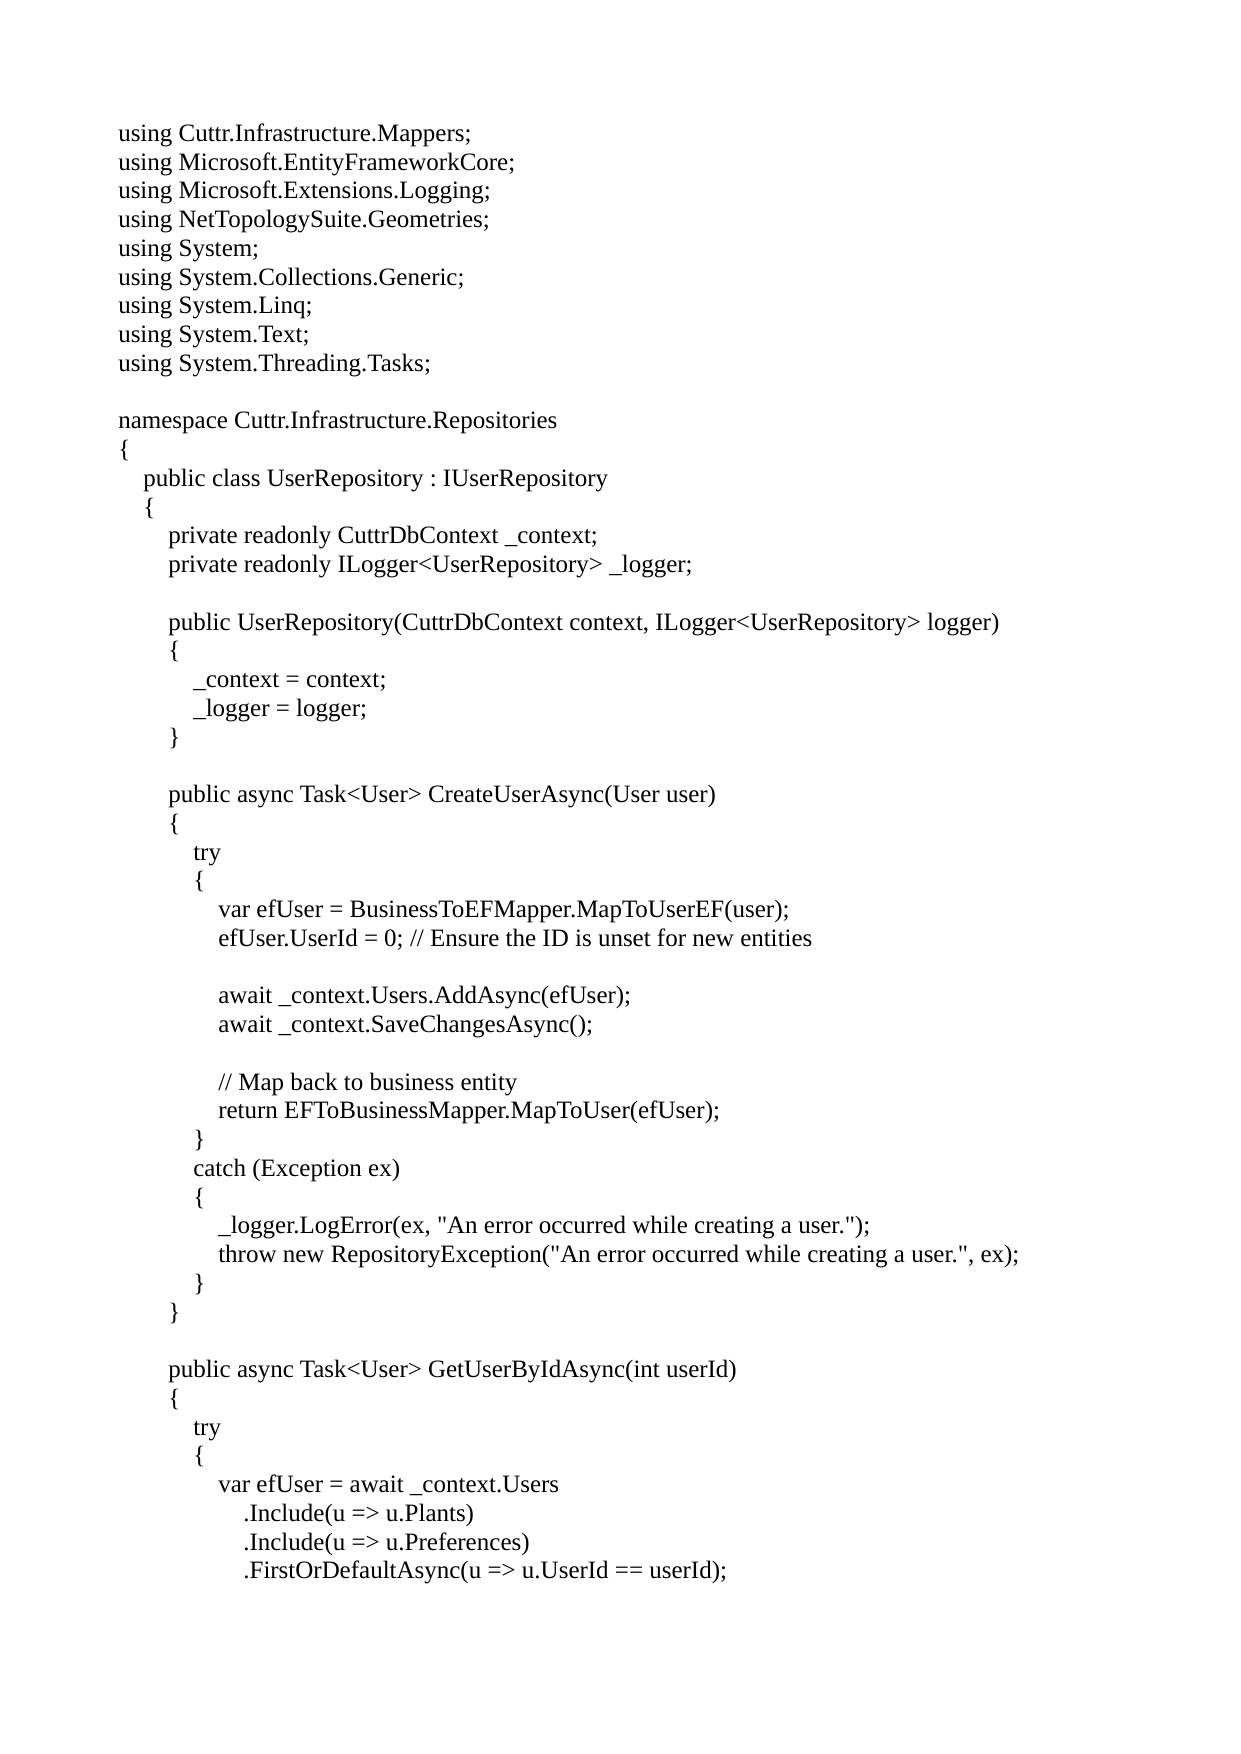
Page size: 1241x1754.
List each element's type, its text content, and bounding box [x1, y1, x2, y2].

text { [118, 808, 1122, 837]
text catch (Exception ex) [118, 1153, 1122, 1182]
text .Include(u => u.Plants) [118, 1498, 1122, 1527]
text try [118, 1412, 1122, 1441]
text } [118, 722, 1122, 751]
text { [118, 492, 1122, 521]
text _logger = logger; [118, 693, 1122, 722]
text namespace Cuttr.Infrastructure.Repositories [118, 406, 1122, 434]
text public UserRepository(CuttrDbContext context, ILogger<UserRepository> logger) [118, 607, 1122, 636]
text { [118, 1383, 1122, 1412]
text try [118, 837, 1122, 866]
text efUser.UserId = 0; // Ensure the ID is unset for new entities [118, 923, 1122, 952]
text .FirstOrDefaultAsync(u => u.UserId == userId); [118, 1556, 1122, 1584]
text } [118, 1297, 1122, 1326]
text // Map back to business entity [118, 1067, 1122, 1096]
text var efUser = await _context.Users [118, 1469, 1122, 1498]
text { [118, 866, 1122, 894]
text throw new RepositoryException("An error occurred while creating a user.", ex); [118, 1239, 1122, 1268]
text using System.Linq; [118, 291, 1122, 319]
text public async Task<User> CreateUserAsync(User user) [118, 779, 1122, 808]
text using System.Text; [118, 319, 1122, 348]
text await _context.Users.AddAsync(efUser); [118, 981, 1122, 1009]
text } [118, 1268, 1122, 1297]
text using NetTopologySuite.Geometries; [118, 204, 1122, 233]
text using Microsoft.EntityFrameworkCore; [118, 147, 1122, 176]
text _context = context; [118, 664, 1122, 693]
text using System; [118, 233, 1122, 262]
text using Cuttr.Infrastructure.Mappers; [118, 118, 1122, 147]
text _logger.LogError(ex, "An error occurred while creating a user."); [118, 1211, 1122, 1239]
text { [118, 1441, 1122, 1469]
text using System.Collections.Generic; [118, 262, 1122, 291]
text { [118, 1182, 1122, 1211]
text private readonly ILogger<UserRepository> _logger; [118, 549, 1122, 578]
text using Microsoft.Extensions.Logging; [118, 176, 1122, 204]
text public async Task<User> GetUserByIdAsync(int userId) [118, 1354, 1122, 1383]
text public class UserRepository : IUserRepository [118, 463, 1122, 492]
text { [118, 434, 1122, 463]
text private readonly CuttrDbContext _context; [118, 521, 1122, 549]
text var efUser = BusinessToEFMapper.MapToUserEF(user); [118, 894, 1122, 923]
text await _context.SaveChangesAsync(); [118, 1009, 1122, 1038]
text using System.Threading.Tasks; [118, 348, 1122, 377]
text .Include(u => u.Preferences) [118, 1527, 1122, 1556]
text { [118, 636, 1122, 664]
text return EFToBusinessMapper.MapToUser(efUser); [118, 1096, 1122, 1124]
text } [118, 1124, 1122, 1153]
